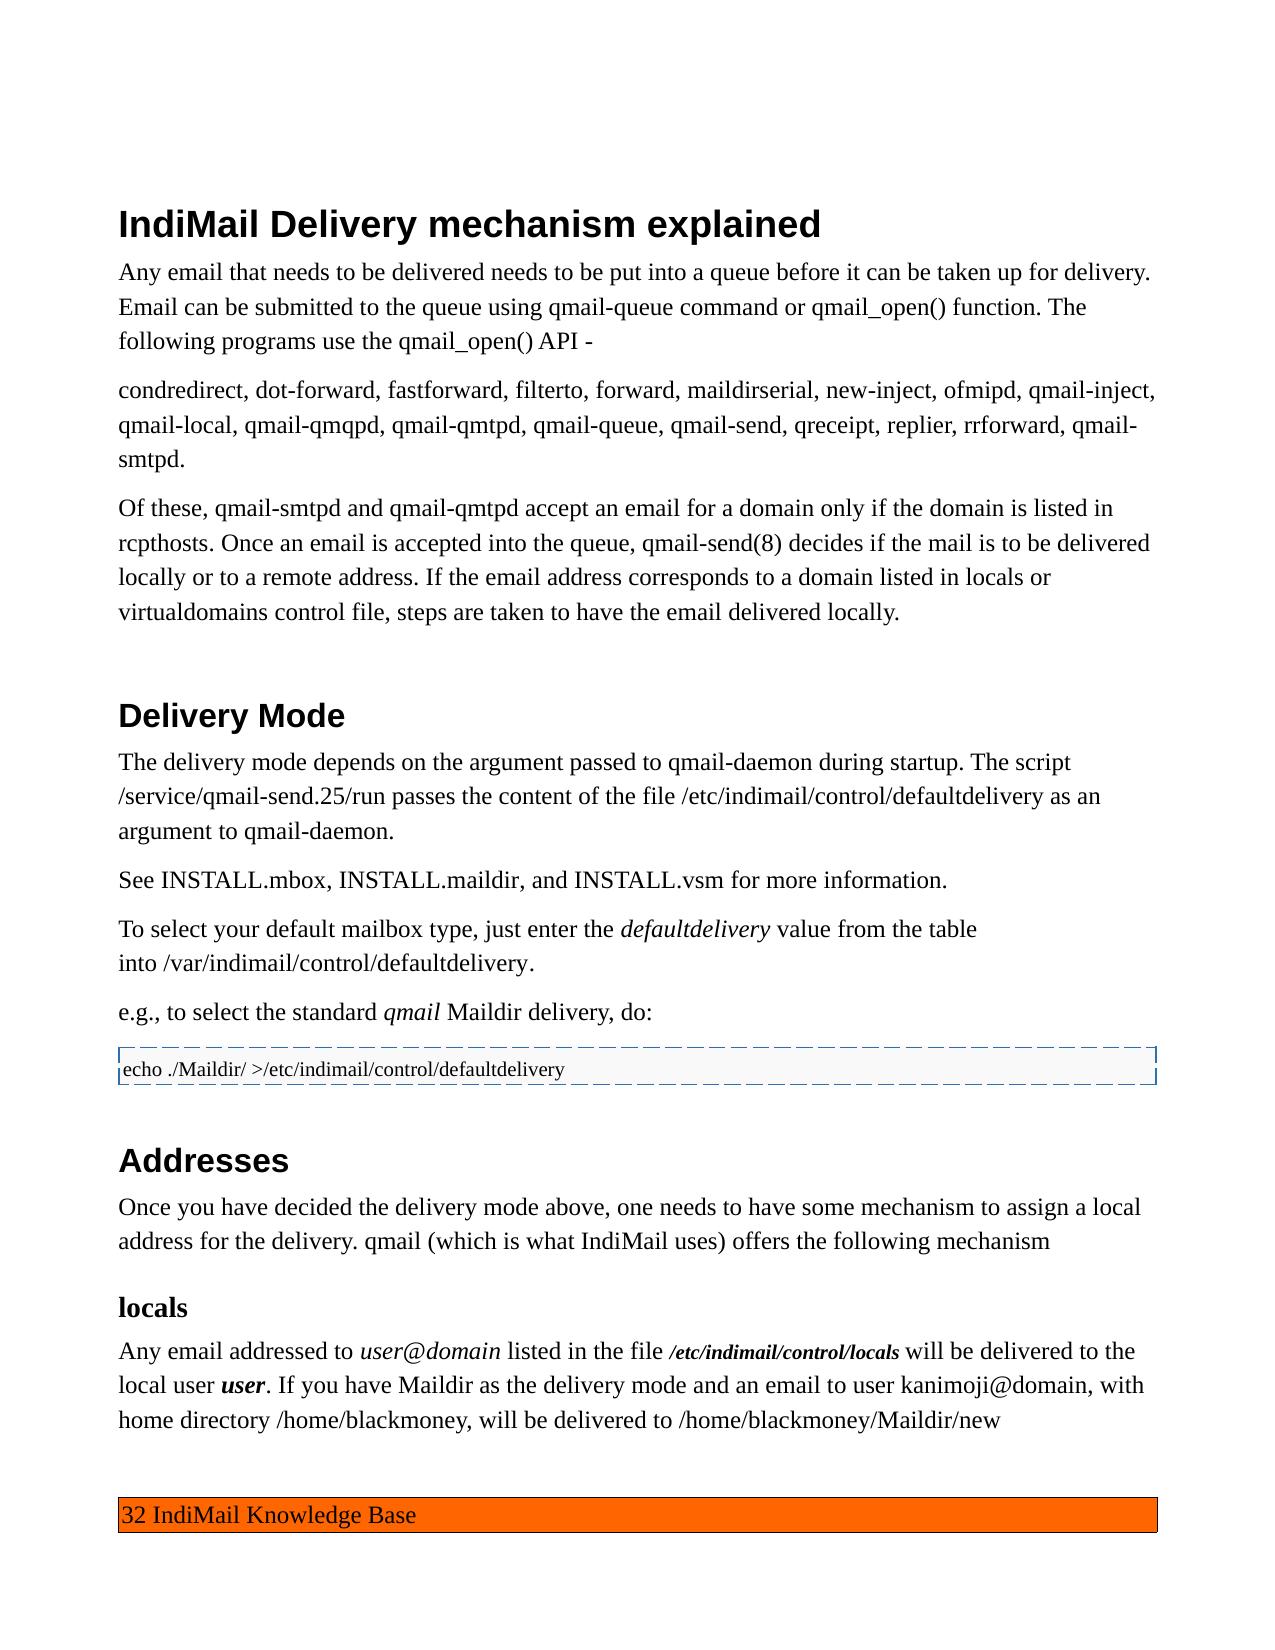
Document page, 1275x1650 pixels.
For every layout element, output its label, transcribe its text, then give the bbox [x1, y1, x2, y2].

text Any email addressed to user@domain listed in the file /etc/indimail/control/locals will be delivered to the local user user. If you have Maildir as the delivery mode and an email to user kanimoji@domain, with home directory /home/blackmoney, will be delivered to /home/blackmoney/Maildir/new [118, 1336, 1157, 1433]
text See INSTALL.mbox, INSTALL.maildir, and INSTALL.vsm for more information. [118, 865, 1157, 893]
text echo ./Maildir/ >/etc/indimail/control/defaultdelivery [118, 1046, 1157, 1085]
text e.g., to select the standard qmail Maildir delivery, do: [118, 997, 1157, 1026]
text The delivery mode depends on the argument passed to qmail-daemon during startup. The script /service/qmail-send.25/run passes the content of the file /etc/indimail/control/defaultdelivery as an argument to qmail-daemon. [118, 747, 1157, 844]
subtitle IndiMail Delivery mechanism explained [118, 201, 1157, 245]
text condredirect, dot-forward, fastforward, filterto, forward, maildirserial, new-inject, ofmipd, qmail-inject, qmail-local, qmail-qmqpd, qmail-qmtpd, qmail-queue, qmail-send, qreceipt, replier, rrforward, qmail-smtpd. [118, 376, 1157, 473]
subtitle Delivery Mode [118, 696, 1157, 734]
text Once you have decided the delivery mode above, one needs to have some mechanism to assign a local address for the delivery. qmail (which is what IndiMail uses) offers the following mechanism [118, 1192, 1157, 1255]
subtitle Addresses [118, 1140, 1157, 1179]
subtitle locals [118, 1290, 1157, 1323]
text To select your default mailbox type, just enter the defaultdelivery value from the table into /var/indimail/control/defaultdelivery. [118, 914, 1157, 977]
text Any email that needs to be delivered needs to be put into a queue before it can be taken up for delivery. Email can be submitted to the queue using qmail-queue command or qmail_open() function. The following programs use the qmail_open() API - [118, 257, 1157, 355]
text Of these, qmail-smtpd and qmail-qmtpd accept an email for a domain only if the domain is listed in rcpthosts. Once an email is accepted into the queue, qmail-send(8) decides if the mail is to be delivered locally or to a remote address. If the email address corresponds to a domain listed in locals or virtualdomains control file, steps are taken to have the email delivered locally. [118, 493, 1157, 626]
